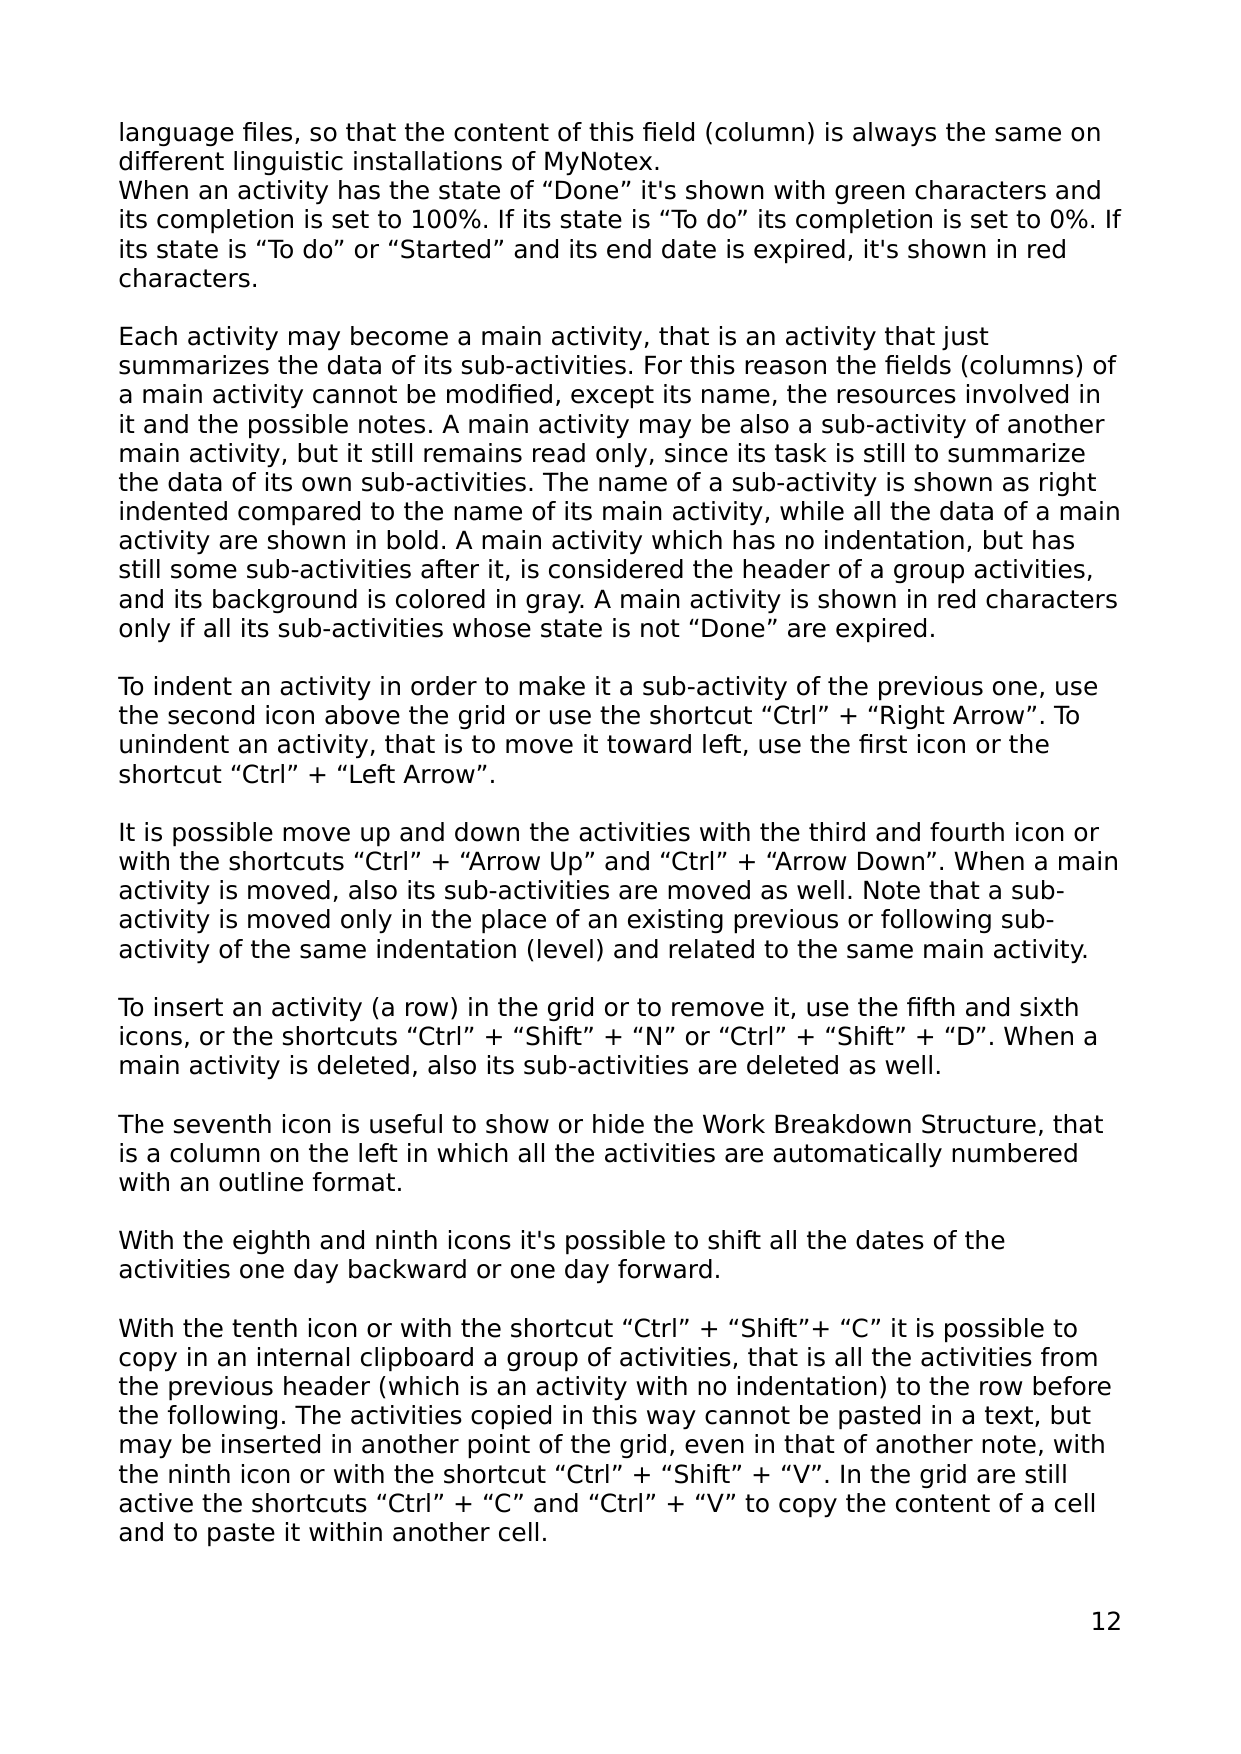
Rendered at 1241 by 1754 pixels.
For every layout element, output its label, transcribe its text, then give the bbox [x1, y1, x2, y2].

text With the eighth and ninth icons it's possible to shift all the dates of the activities one day backward or one day forward. [118, 1226, 1122, 1285]
text The seventh icon is useful to show or hide the Work Breakdown Structure, that is a column on the left in which all the activities are automatically numbered with an outline format. [118, 1110, 1122, 1197]
text Each activity may become a main activity, that is an activity that just summarizes the data of its sub-activities. For this reason the fields (columns) of a main activity cannot be modified, except its name, the resources involved in it and the possible notes. A main activity may be also a sub-activity of another main activity, but it still remains read only, since its task is still to summarize the data of its own sub-activities. The name of a sub-activity is shown as right indented compared to the name of its main activity, while all the data of a main activity are shown in bold. A main activity which has no indentation, but has still some sub-activities after it, is considered the header of a group activities, and its background is colored in gray. A main activity is shown in red characters only if all its sub-activities whose state is not “Done” are expired. [118, 322, 1122, 643]
text It is possible move up and down the activities with the third and fourth icon or with the shortcuts “Ctrl” + “Arrow Up” and “Ctrl” + “Arrow Down”. When a main activity is moved, also its sub-activities are moved as well. Note that a sub-activity is moved only in the place of an existing previous or following sub-activity of the same indentation (level) and related to the same main activity. [118, 818, 1122, 964]
text To insert an activity (a row) in the grid or to remove it, use the fifth and sixth icons, or the shortcuts “Ctrl” + “Shift” + “N” or “Ctrl” + “Shift” + “D”. When a main activity is deleted, also its sub-activities are deleted as well. [118, 993, 1122, 1081]
text When an activity has the state of “Done” it's shown with green characters and its completion is set to 100%. If its state is “To do” its completion is set to 0%. If its state is “To do” or “Started” and its end date is expired, it's shown in red characters. [118, 176, 1122, 293]
text With the tenth icon or with the shortcut “Ctrl” + “Shift”+ “C” it is possible to copy in an internal clipboard a group of activities, that is all the activities from the previous header (which is an activity with no indentation) to the row before the following. The activities copied in this way cannot be pasted in a text, but may be inserted in another point of the grid, even in that of another note, with the ninth icon or with the shortcut “Ctrl” + “Shift” + “V”. In the grid are still active the shortcuts “Ctrl” + “C” and “Ctrl” + “V” to copy the content of a cell and to paste it within another cell. [118, 1314, 1122, 1547]
text To indent an activity in order to make it a sub-activity of the previous one, use the second icon above the grid or use the shortcut “Ctrl” + “Right Arrow”. To unindent an activity, that is to move it toward left, use the first icon or the shortcut “Ctrl” + “Left Arrow”. [118, 672, 1122, 789]
text language files, so that the content of this field (column) is always the same on different linguistic installations of MyNotex. [118, 118, 1122, 176]
